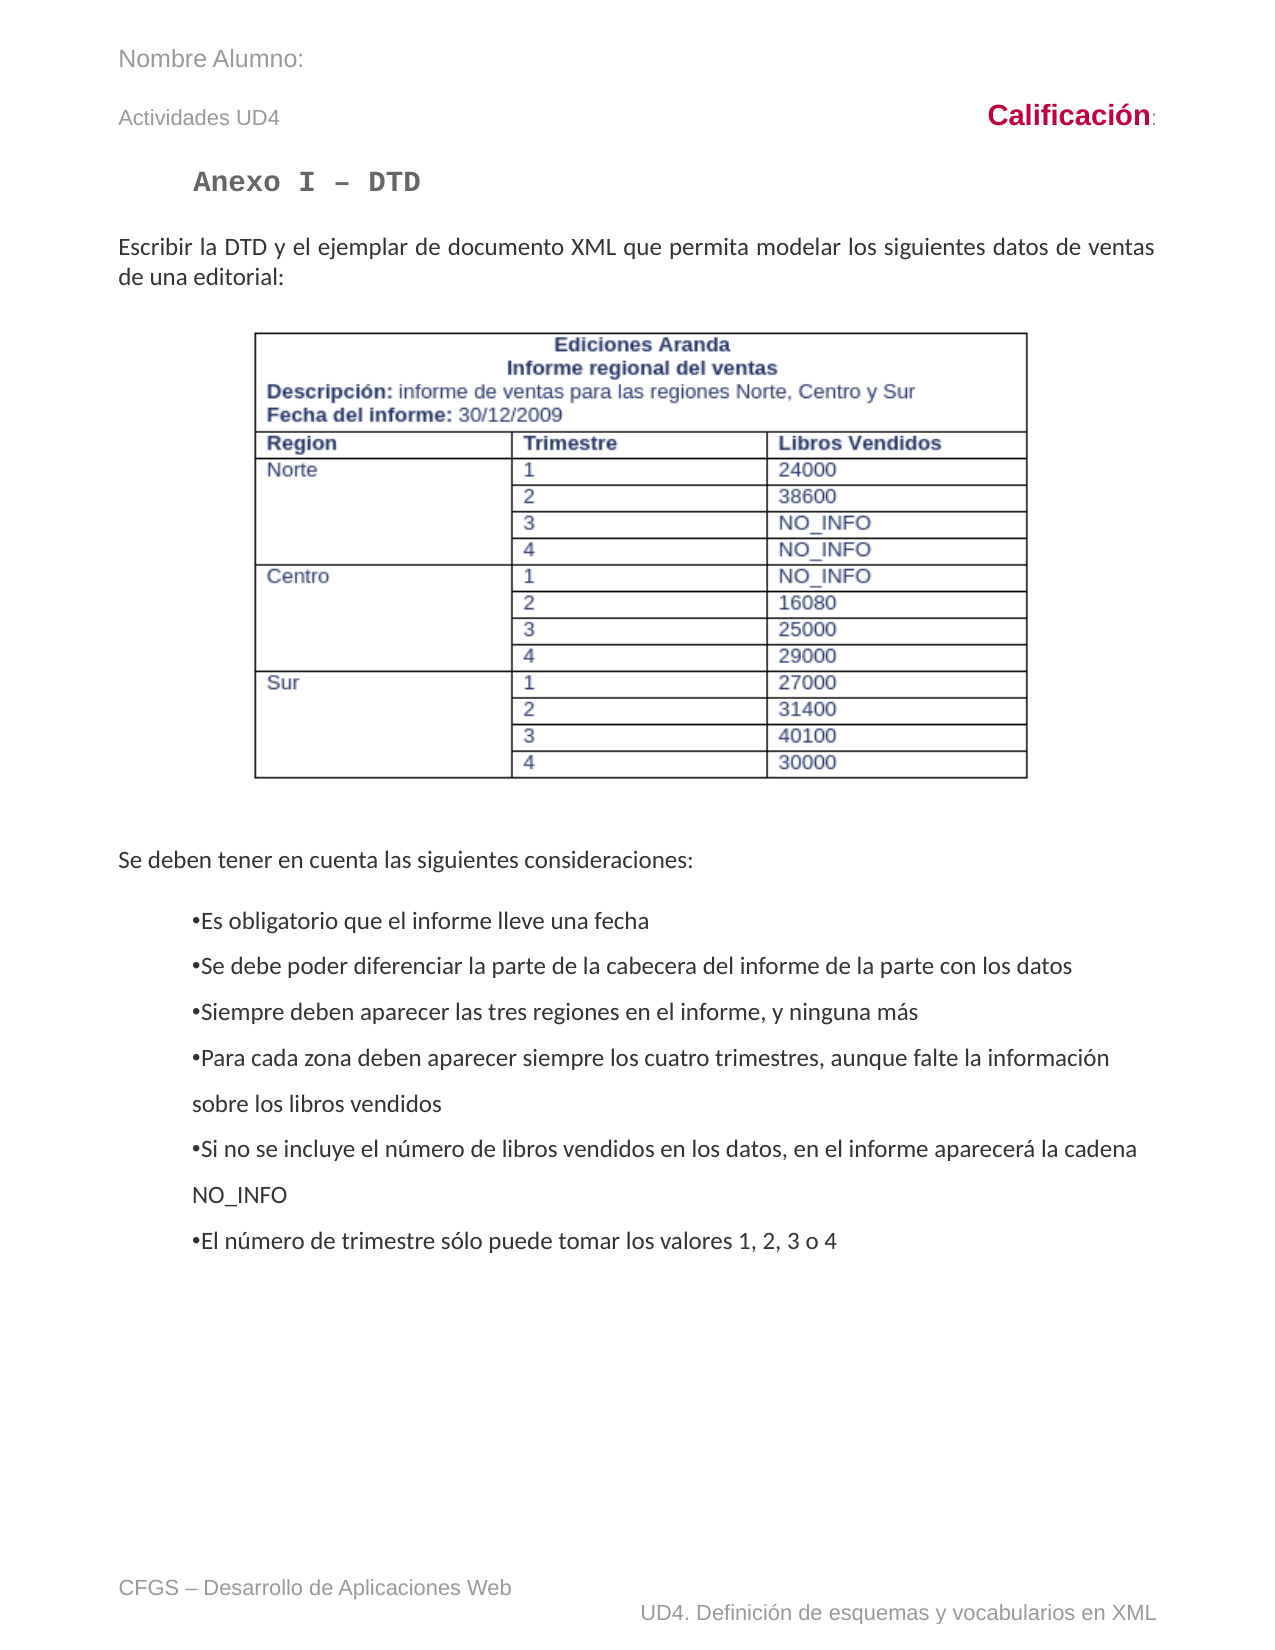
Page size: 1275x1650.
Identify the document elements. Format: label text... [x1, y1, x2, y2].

list El número de trimestre sólo puede tomar los valores 1, 2, 3 o 4 [118, 1225, 1157, 1255]
list Se debe poder diferenciar la parte de la cabecera del informe de la parte con los datos [118, 951, 1157, 981]
list Siempre deben aparecer las tres regiones en el informe, y ninguna más [118, 996, 1157, 1027]
list Es obligatorio que el informe lleve una fecha [118, 905, 1157, 935]
list Para cada zona deben aparecer siempre los cuatro trimestres, aunque falte la información sobre los libros vendidos [118, 1042, 1157, 1118]
list Si no se incluye el número de libros vendidos en los datos, en el informe aparecerá la cadena NO_INFO [118, 1133, 1157, 1210]
picture [674, 314, 804, 802]
subtitle Escribir la DTD y el ejemplar de documento XML que permita modelar los siguientes datos de ventas de una editorial: [118, 231, 1157, 292]
subtitle Se deben tener en cuenta las siguientes consideraciones: [118, 844, 1157, 874]
subtitle Anexo I – DTD [193, 167, 1157, 201]
